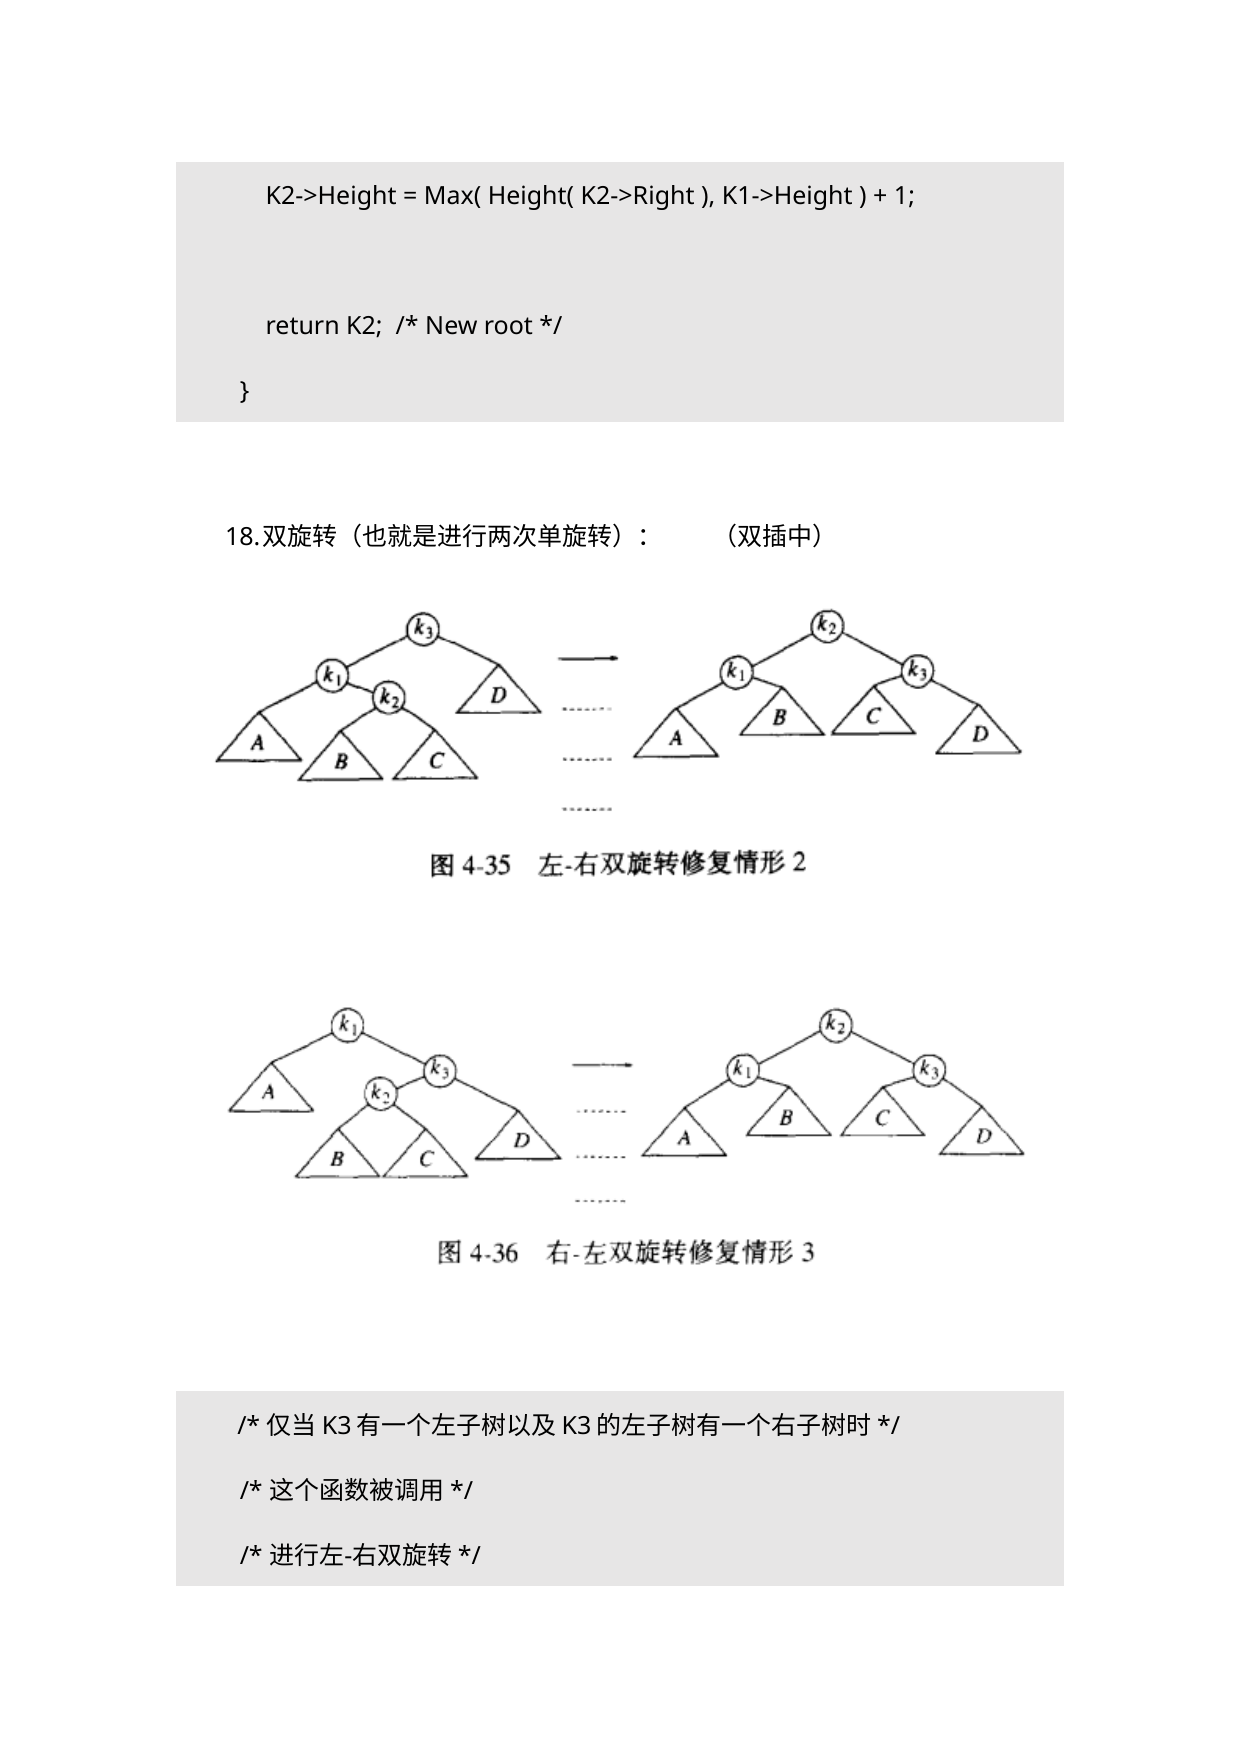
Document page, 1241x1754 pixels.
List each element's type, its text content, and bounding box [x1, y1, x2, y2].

table_header /* 仅当K3有一个左子树以及K3的左子树有一个右子树时 */ /* 这个函数被调用 */ /* 进行左-右双旋转 */ [176, 1391, 1064, 1586]
picture [189, 986, 1051, 1282]
picture [202, 581, 1039, 894]
list 双旋转（也就是进行两次单旋转）： （双插中） [225, 502, 1053, 567]
table_header K2->Height = Max( Height( K2->Right ), K1->Height ) + 1; return K2; /* New root */ } [176, 162, 1064, 422]
